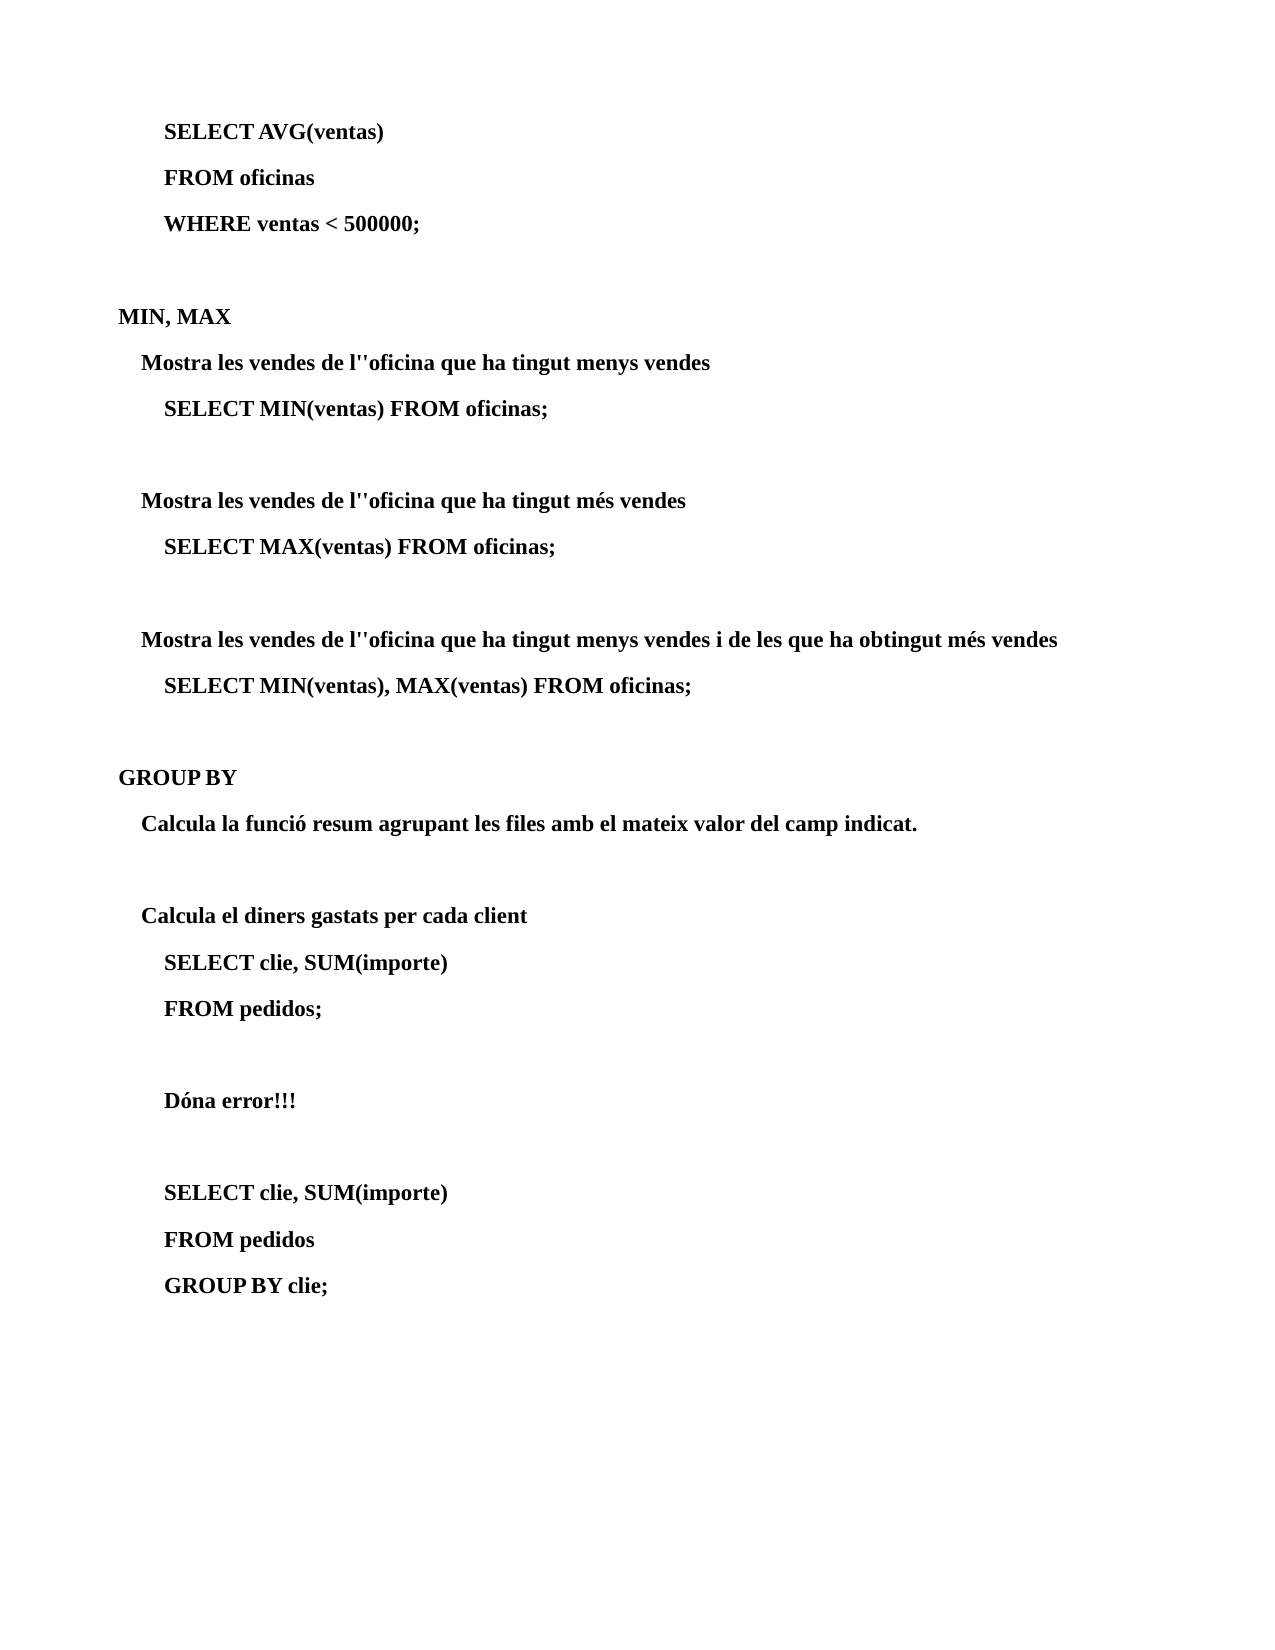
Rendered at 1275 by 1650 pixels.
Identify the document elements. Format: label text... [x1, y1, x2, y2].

text GROUP BY [118, 764, 1157, 791]
text FROM oficinas [118, 164, 1157, 191]
text Dóna error!!! [118, 1087, 1157, 1113]
text Calcula la funció resum agrupant les files amb el mateix valor del camp indicat. [118, 810, 1157, 837]
text Calcula el diners gastats per cada client [118, 903, 1157, 929]
text Mostra les vendes de l''oficina que ha tingut menys vendes [118, 349, 1157, 375]
text SELECT MIN(ventas), MAX(ventas) FROM oficinas; [118, 672, 1157, 698]
text SELECT clie, SUM(importe) [118, 1179, 1157, 1206]
text GROUP BY clie; [118, 1272, 1157, 1298]
text SELECT AVG(ventas) [118, 118, 1157, 144]
text MIN, MAX [118, 303, 1157, 329]
text FROM pedidos; [118, 995, 1157, 1021]
text Mostra les vendes de l''oficina que ha tingut menys vendes i de les que ha obtingut més vendes [118, 626, 1157, 652]
text WHERE ventas < 500000; [118, 210, 1157, 237]
text Mostra les vendes de l''oficina que ha tingut més vendes [118, 487, 1157, 514]
text SELECT MIN(ventas) FROM oficinas; [118, 395, 1157, 421]
text FROM pedidos [118, 1226, 1157, 1252]
text SELECT MAX(ventas) FROM oficinas; [118, 533, 1157, 560]
text SELECT clie, SUM(importe) [118, 949, 1157, 975]
